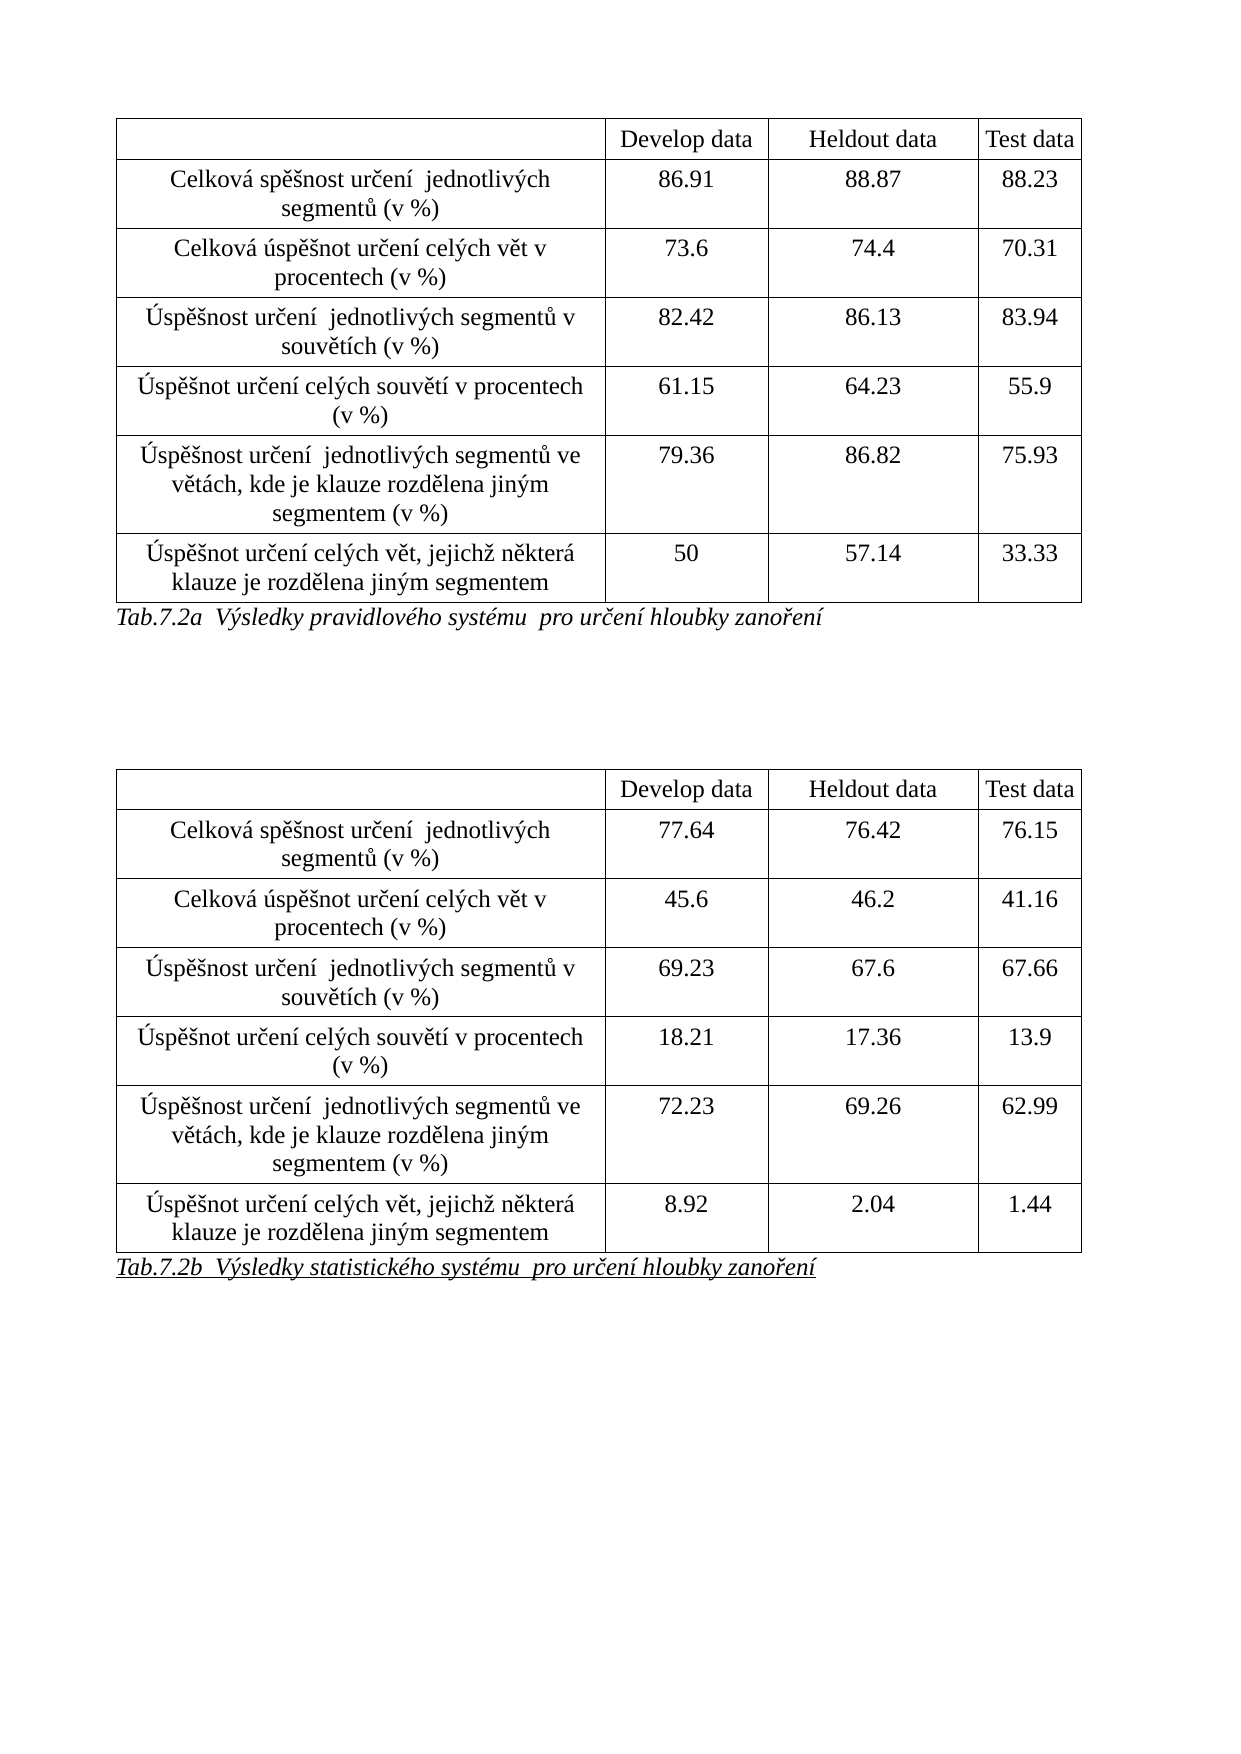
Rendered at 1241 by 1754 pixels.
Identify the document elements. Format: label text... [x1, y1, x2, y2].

table_cell 69,26 [769, 1086, 978, 1183]
table_cell 61,15 [606, 367, 768, 435]
table_cell 67,6 [769, 948, 978, 1016]
table_cell 76,42 [769, 810, 978, 878]
table_header Develop data [606, 770, 768, 809]
table_cell 86,13 [769, 298, 978, 366]
table_cell 13,9 [979, 1017, 1081, 1085]
table_cell 76,15 [979, 810, 1081, 878]
table_cell 2,04 [769, 1184, 978, 1252]
table_cell 75,93 [979, 436, 1081, 532]
table_cell 86,91 [606, 160, 768, 227]
table_cell 88,23 [979, 160, 1081, 227]
table_cell 86,82 [769, 436, 978, 532]
table_cell 77,64 [606, 810, 768, 878]
table_cell 41,16 [979, 879, 1081, 947]
table_cell Úspěšnost určení jednotlivých segmentů ve větách, kde je klauze rozdělena jiným segmentem (v %) [117, 1086, 605, 1183]
table_cell Celková spěšnost určení jednotlivých segmentů (v %) [117, 810, 605, 878]
table_cell 57,14 [769, 534, 978, 602]
table_cell Úspěšnost určení jednotlivých segmentů v souvětích (v %) [117, 298, 605, 366]
table_cell 46,2 [769, 879, 978, 947]
table_cell 82,42 [606, 298, 768, 366]
text Tab.7.2a Výsledky pravidlového systému pro určení hloubky zanoření [116, 602, 1123, 630]
table_cell Celková spěšnost určení jednotlivých segmentů (v %) [117, 160, 605, 227]
table_cell 74,4 [769, 229, 978, 297]
table_header [117, 770, 605, 809]
table_cell 55,9 [979, 367, 1081, 435]
table_header Heldout data [769, 119, 978, 158]
table_cell 83,94 [979, 298, 1081, 366]
table_cell 88,87 [769, 160, 978, 227]
table_cell 1,44 [979, 1184, 1081, 1252]
table_cell Úspěšnot určení celých vět, jejichž některá klauze je rozdělena jiným segmentem [117, 534, 605, 602]
table_cell 8,92 [606, 1184, 768, 1252]
text Tab.7.2b Výsledky statistického systému pro určení hloubky zanoření [116, 1252, 1123, 1281]
table_cell 73,6 [606, 229, 768, 297]
table_cell 62,99 [979, 1086, 1081, 1183]
table_cell 18,21 [606, 1017, 768, 1085]
table_header Test data [979, 770, 1081, 809]
table_cell 79,36 [606, 436, 768, 532]
table_cell 70,31 [979, 229, 1081, 297]
table_cell Celková úspěšnot určení celých vět v procentech (v %) [117, 879, 605, 947]
table_cell 33,33 [979, 534, 1081, 602]
table_cell Úspěšnot určení celých souvětí v procentech (v %) [117, 1017, 605, 1085]
table_header [117, 119, 605, 158]
table_cell Celková úspěšnot určení celých vět v procentech (v %) [117, 229, 605, 297]
table_cell Úspěšnot určení celých vět, jejichž některá klauze je rozdělena jiným segmentem [117, 1184, 605, 1252]
table_cell 17,36 [769, 1017, 978, 1085]
table_header Heldout data [769, 770, 978, 809]
table_cell 72,23 [606, 1086, 768, 1183]
table_cell 69,23 [606, 948, 768, 1016]
table_header Develop data [606, 119, 768, 158]
table_cell Úspěšnost určení jednotlivých segmentů v souvětích (v %) [117, 948, 605, 1016]
table_cell Úspěšnot určení celých souvětí v procentech (v %) [117, 367, 605, 435]
table_cell 50 [606, 534, 768, 602]
table_cell 45,6 [606, 879, 768, 947]
table_cell 67,66 [979, 948, 1081, 1016]
table_cell Úspěšnost určení jednotlivých segmentů ve větách, kde je klauze rozdělena jiným segmentem (v %) [117, 436, 605, 532]
table_header Test data [979, 119, 1081, 158]
table_cell 64,23 [769, 367, 978, 435]
